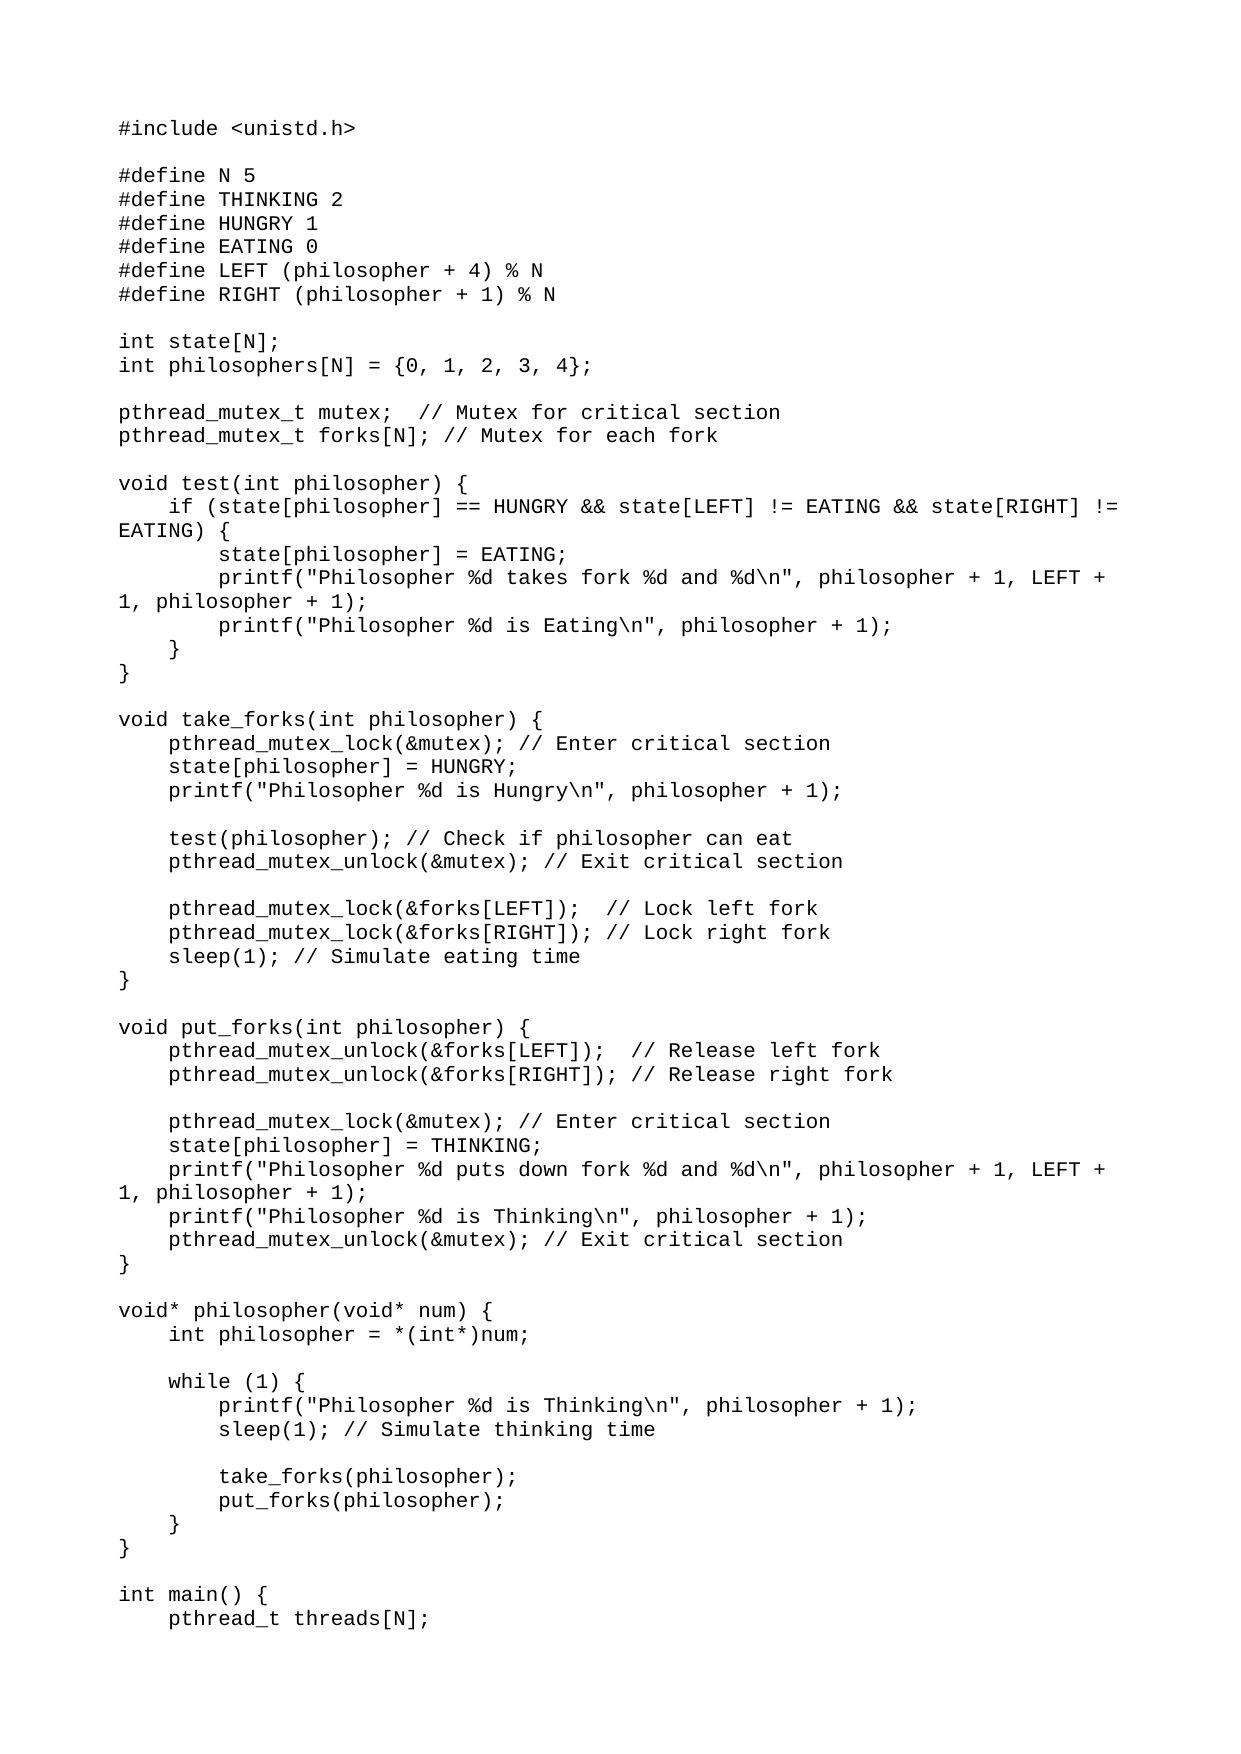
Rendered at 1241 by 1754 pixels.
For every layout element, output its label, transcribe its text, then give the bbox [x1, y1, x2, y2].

text pthread_mutex_t forks[N]; // Mutex for each fork [118, 426, 1122, 449]
text int philosophers[N] = {0, 1, 2, 3, 4}; [118, 354, 1122, 378]
text } [118, 638, 1122, 662]
text #define HUNGRY 1 [118, 213, 1122, 236]
text printf("Philosopher %d is Eating\n", philosopher + 1); [118, 615, 1122, 638]
text sleep(1); // Simulate thinking time [118, 1419, 1122, 1442]
text if (state[philosopher] == HUNGRY && state[LEFT] != EATING && state[RIGHT] != EATING) { [118, 496, 1122, 544]
text #include <unistd.h> [118, 118, 1122, 142]
text test(philosopher); // Check if philosopher can eat [118, 827, 1122, 851]
text pthread_mutex_lock(&forks[RIGHT]); // Lock right fork [118, 922, 1122, 946]
text } [118, 1253, 1122, 1277]
text state[philosopher] = EATING; [118, 544, 1122, 567]
text take_forks(philosopher); [118, 1466, 1122, 1489]
text #define EATING 0 [118, 236, 1122, 260]
text pthread_mutex_unlock(&forks[LEFT]); // Release left fork [118, 1040, 1122, 1064]
text pthread_mutex_lock(&mutex); // Enter critical section [118, 733, 1122, 757]
text pthread_mutex_lock(&forks[LEFT]); // Lock left fork [118, 898, 1122, 922]
text #define LEFT (philosopher + 4) % N [118, 260, 1122, 284]
text pthread_t threads[N]; [118, 1608, 1122, 1631]
text #define RIGHT (philosopher + 1) % N [118, 284, 1122, 307]
text state[philosopher] = THINKING; [118, 1135, 1122, 1158]
text int main() { [118, 1584, 1122, 1608]
text pthread_mutex_unlock(&mutex); // Exit critical section [118, 1229, 1122, 1253]
text pthread_mutex_lock(&mutex); // Enter critical section [118, 1111, 1122, 1135]
text printf("Philosopher %d takes fork %d and %d\n", philosopher + 1, LEFT + 1, philosopher + 1); [118, 567, 1122, 615]
text pthread_mutex_unlock(&mutex); // Exit critical section [118, 851, 1122, 875]
text } [118, 1537, 1122, 1561]
text #define N 5 [118, 165, 1122, 189]
text void* philosopher(void* num) { [118, 1300, 1122, 1324]
text put_forks(philosopher); [118, 1489, 1122, 1513]
text #define THINKING 2 [118, 189, 1122, 213]
text while (1) { [118, 1371, 1122, 1395]
text sleep(1); // Simulate eating time [118, 946, 1122, 969]
text void put_forks(int philosopher) { [118, 1017, 1122, 1040]
text } [118, 969, 1122, 993]
text printf("Philosopher %d is Hungry\n", philosopher + 1); [118, 780, 1122, 804]
text printf("Philosopher %d is Thinking\n", philosopher + 1); [118, 1206, 1122, 1229]
text printf("Philosopher %d is Thinking\n", philosopher + 1); [118, 1395, 1122, 1419]
text int philosopher = *(int*)num; [118, 1324, 1122, 1348]
text printf("Philosopher %d puts down fork %d and %d\n", philosopher + 1, LEFT + 1, philosopher + 1); [118, 1158, 1122, 1206]
text state[philosopher] = HUNGRY; [118, 757, 1122, 780]
text } [118, 662, 1122, 686]
text void take_forks(int philosopher) { [118, 709, 1122, 733]
text void test(int philosopher) { [118, 473, 1122, 496]
text pthread_mutex_unlock(&forks[RIGHT]); // Release right fork [118, 1064, 1122, 1088]
text pthread_mutex_t mutex; // Mutex for critical section [118, 402, 1122, 426]
text } [118, 1513, 1122, 1537]
text int state[N]; [118, 331, 1122, 354]
